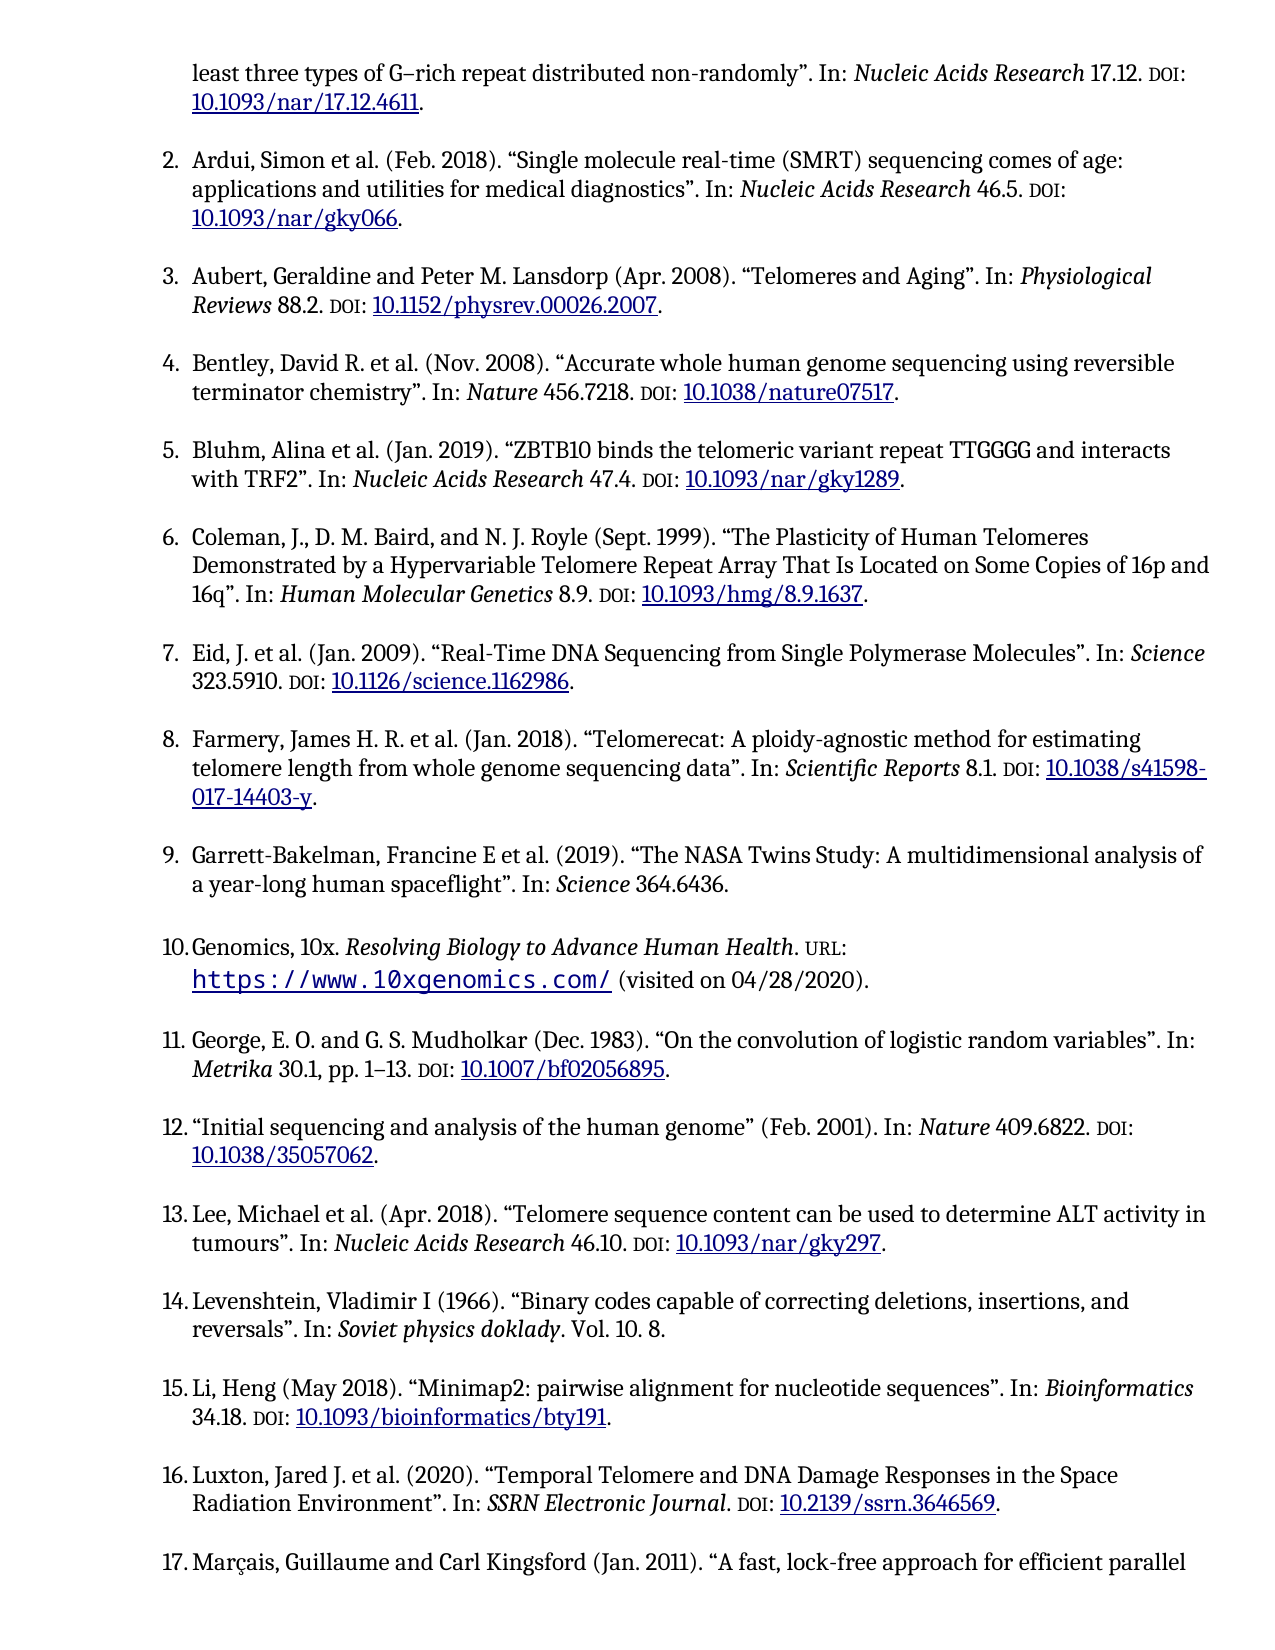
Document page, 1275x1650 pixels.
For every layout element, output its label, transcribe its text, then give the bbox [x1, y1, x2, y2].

list George, E. O. and G. S. Mudholkar (Dec. 1983). “On the convolution of logistic random variables”. In: Metrika 30.1, pp. 1–13. doi: 10.1007/bf02056895. [162, 1026, 1216, 1083]
list least three types of G–rich repeat distributed non-randomly”. In: Nucleic Acids Research 17.12. doi: 10.1093/nar/17.12.4611. [162, 59, 1216, 117]
list Levenshtein, Vladimir I (1966). “Binary codes capable of correcting deletions, insertions, and reversals”. In: Soviet physics doklady. Vol. 10. 8. [162, 1287, 1216, 1344]
list Lee, Michael et al. (Apr. 2018). “Telomere sequence content can be used to determine ALT activity in tumours”. In: Nucleic Acids Research 46.10. doi: 10.1093/nar/gky297. [162, 1200, 1216, 1257]
list Aubert, Geraldine and Peter M. Lansdorp (Apr. 2008). “Telomeres and Aging”. In: Physiological Reviews 88.2. doi: 10.1152/physrev.00026.2007. [162, 262, 1216, 319]
list Marçais, Guillaume and Carl Kingsford (Jan. 2011). “A fast, lock-free approach for efficient parallel [162, 1548, 1216, 1576]
list Bentley, David R. et al. (Nov. 2008). “Accurate whole human genome sequencing using reversible terminator chemistry”. In: Nature 456.7218. doi: 10.1038/nature07517. [162, 349, 1216, 406]
list Garrett-Bakelman, Francine E et al. (2019). “The NASA Twins Study: A multidimensional analysis of a year-long human spaceflight”. In: Science 364.6436. [162, 841, 1216, 899]
list “Initial sequencing and analysis of the human genome” (Feb. 2001). In: Nature 409.6822. doi: 10.1038/35057062. [162, 1113, 1216, 1170]
list Coleman, J., D. M. Baird, and N. J. Royle (Sept. 1999). “The Plasticity of Human Telomeres Demonstrated by a Hypervariable Telomere Repeat Array That Is Located on Some Copies of 16p and 16q”. In: Human Molecular Genetics 8.9. doi: 10.1093/hmg/8.9.1637. [162, 523, 1216, 609]
list Genomics, 10x. Resolving Biology to Advance Human Health. url: https://www.10xgenomics.com/ (visited on 04/28/2020). [162, 928, 1216, 996]
list Luxton, Jared J. et al. (2020). “Temporal Telomere and DNA Damage Responses in the Space Radiation Environment”. In: SSRN Electronic Journal. doi: 10.2139/ssrn.3646569. [162, 1461, 1216, 1518]
list Farmery, James H. R. et al. (Jan. 2018). “Telomerecat: A ploidy-agnostic method for estimating telomere length from whole genome sequencing data”. In: Scientific Reports 8.1. doi: 10.1038/s41598-017-14403-y. [162, 725, 1216, 812]
list Eid, J. et al. (Jan. 2009). “Real-Time DNA Sequencing from Single Polymerase Molecules”. In: Science 323.5910. doi: 10.1126/science.1162986. [162, 638, 1216, 696]
list Ardui, Simon et al. (Feb. 2018). “Single molecule real-time (SMRT) sequencing comes of age: applications and utilities for medical diagnostics”. In: Nucleic Acids Research 46.5. doi: 10.1093/nar/gky066. [162, 146, 1216, 232]
list Li, Heng (May 2018). “Minimap2: pairwise alignment for nucleotide sequences”. In: Bioinformatics 34.18. doi: 10.1093/bioinformatics/bty191. [162, 1374, 1216, 1431]
list Bluhm, Alina et al. (Jan. 2019). “ZBTB10 binds the telomeric variant repeat TTGGGG and interacts with TRF2”. In: Nucleic Acids Research 47.4. doi: 10.1093/nar/gky1289. [162, 436, 1216, 493]
